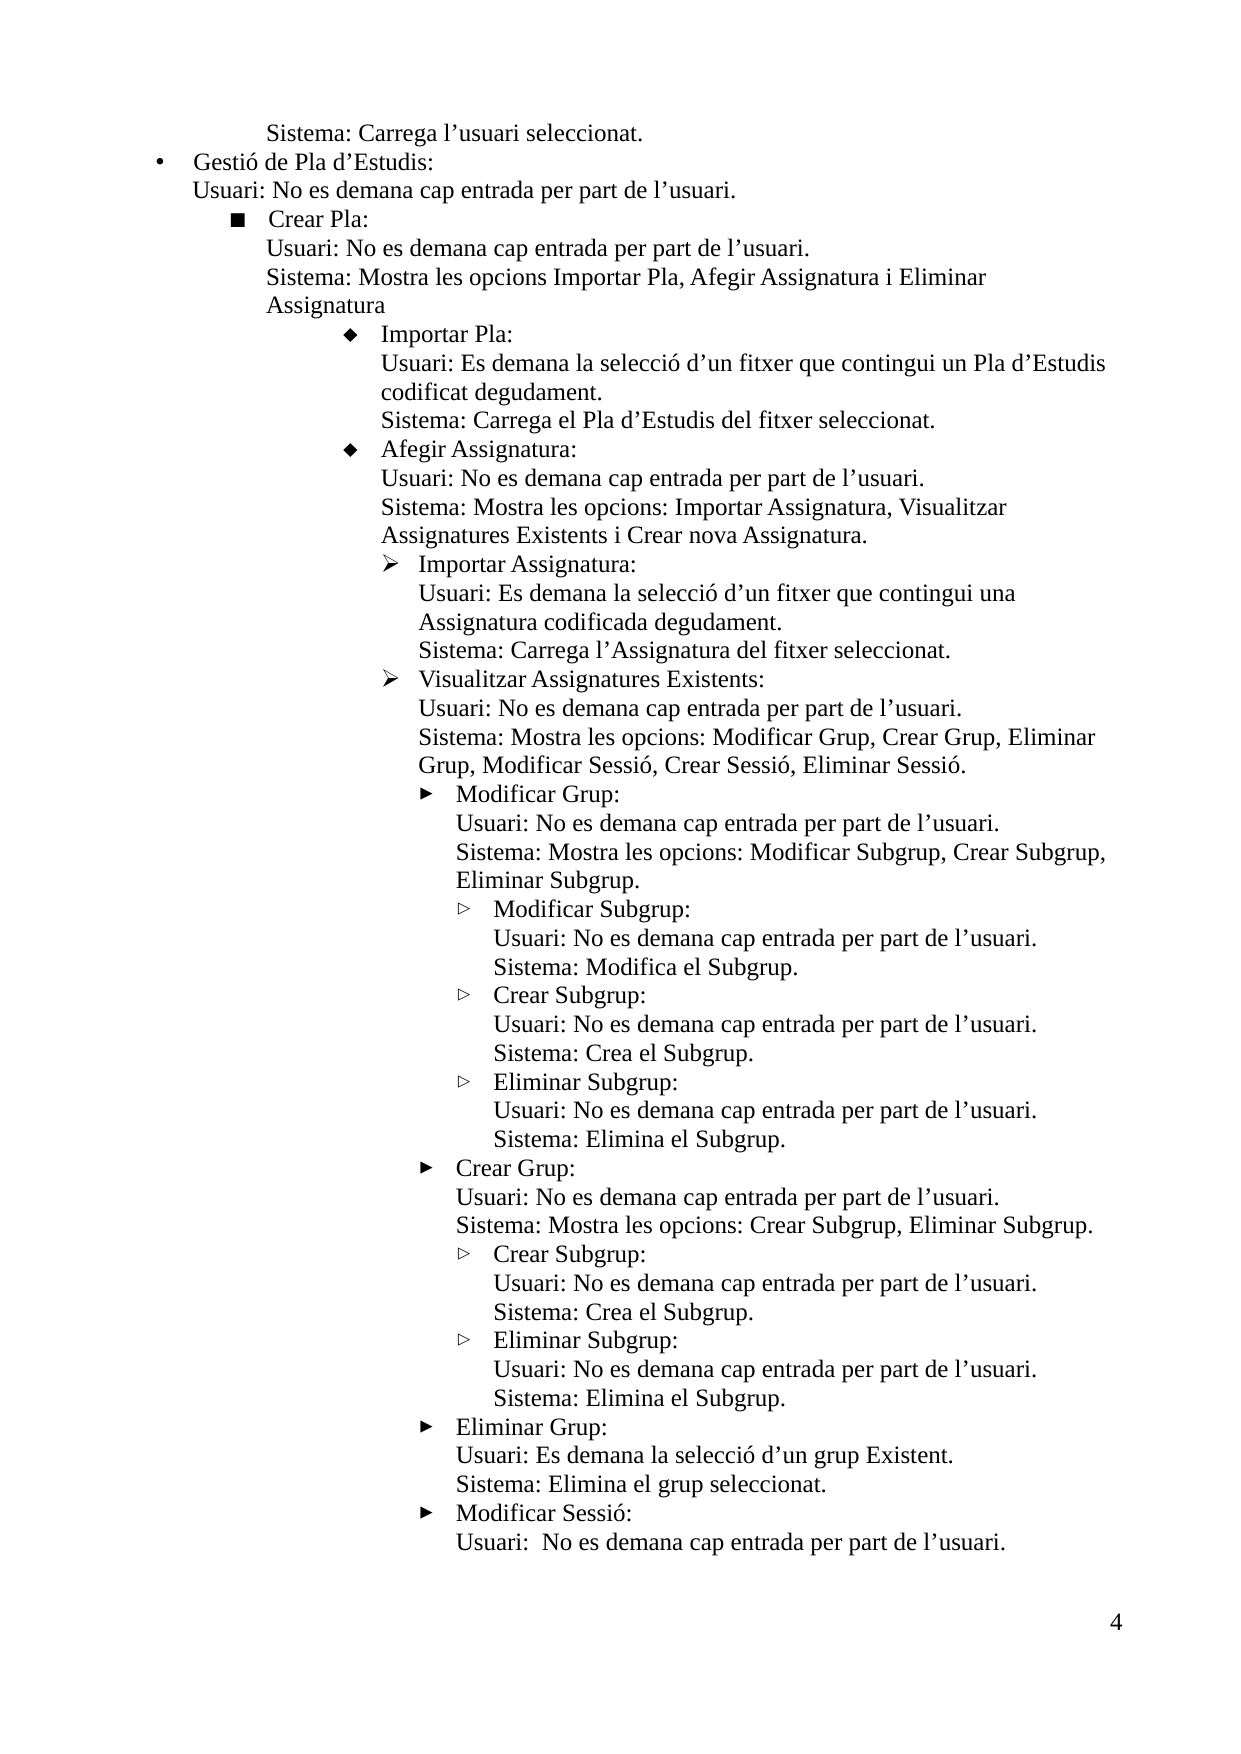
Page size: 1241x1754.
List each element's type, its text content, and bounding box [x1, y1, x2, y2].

list Crear Pla: [231, 204, 1122, 233]
list Sistema: Modifica el Subgrup. [456, 952, 1122, 981]
list Crear Subgrup: [456, 981, 1122, 1009]
list Usuari: No es demana cap entrada per part de l’usuari. [418, 1182, 1122, 1211]
list Usuari: No es demana cap entrada per part de l’usuari. [418, 1527, 1122, 1556]
list Sistema: Mostra les opcions: Modificar Subgrup, Crear Subgrup, Eliminar Subgrup. [418, 837, 1122, 894]
text Usuari: No es demana cap entrada per part de l’usuari. [118, 233, 1122, 262]
list Importar Assignatura: [381, 549, 1122, 578]
list Usuari: No es demana cap entrada per part de l’usuari. [456, 923, 1122, 952]
list Usuari: Es demana la selecció d’un grup Existent. [418, 1441, 1122, 1469]
list Sistema: Crea el Subgrup. [456, 1038, 1122, 1067]
list Sistema: Crea el Subgrup. [456, 1297, 1122, 1326]
list Usuari: Es demana la selecció d’un fitxer que contingui un Pla d’Estudis codificat degudament. [343, 348, 1122, 406]
list Usuari: No es demana cap entrada per part de l’usuari. [456, 1096, 1122, 1124]
list Modificar Subgrup: [456, 894, 1122, 923]
text Sistema: Mostra les opcions Importar Pla, Afegir Assignatura i Eliminar Assignatura [118, 262, 1122, 319]
text Sistema: Carrega l’usuari seleccionat. [118, 118, 1122, 147]
list Usuari: No es demana cap entrada per part de l’usuari. [381, 693, 1122, 722]
list Crear Subgrup: [456, 1239, 1122, 1268]
list Usuari: No es demana cap entrada per part de l’usuari. [343, 463, 1122, 492]
list Sistema: Carrega el Pla d’Estudis del fitxer seleccionat. [343, 406, 1122, 434]
list Sistema: Elimina el Subgrup. [456, 1124, 1122, 1153]
list Visualitzar Assignatures Existents: [381, 664, 1122, 693]
list Usuari: No es demana cap entrada per part de l’usuari. [456, 1009, 1122, 1038]
list Gestió de Pla d’Estudis: [156, 147, 1122, 176]
list Importar Pla: [343, 319, 1122, 348]
list Sistema: Carrega l’Assignatura del fitxer seleccionat. [381, 636, 1122, 664]
list Sistema: Mostra les opcions: Importar Assignatura, Visualitzar Assignatures Existents i Crear nova Assignatura. [343, 492, 1122, 549]
list Sistema: Elimina el grup seleccionat. [418, 1469, 1122, 1498]
list Modificar Sessió: [418, 1498, 1122, 1527]
list Sistema: Mostra les opcions: Crear Subgrup, Eliminar Subgrup. [418, 1211, 1122, 1239]
list Usuari: No es demana cap entrada per part de l’usuari. [456, 1268, 1122, 1297]
list Afegir Assignatura: [343, 434, 1122, 463]
list Usuari: Es demana la selecció d’un fitxer que contingui una Assignatura codificada degudament. [381, 578, 1122, 636]
text Usuari: No es demana cap entrada per part de l’usuari. [118, 176, 1122, 204]
list Sistema: Elimina el Subgrup. [456, 1383, 1122, 1412]
list Crear Grup: [418, 1153, 1122, 1182]
list Eliminar Subgrup: [456, 1326, 1122, 1354]
list Modificar Grup: [418, 779, 1122, 808]
list Eliminar Subgrup: [456, 1067, 1122, 1096]
list Usuari: No es demana cap entrada per part de l’usuari. [418, 808, 1122, 837]
list Eliminar Grup: [418, 1412, 1122, 1441]
list Sistema: Mostra les opcions: Modificar Grup, Crear Grup, Eliminar Grup, Modificar Sessió, Crear Sessió, Eliminar Sessió. [381, 722, 1122, 779]
list Usuari: No es demana cap entrada per part de l’usuari. [456, 1354, 1122, 1383]
